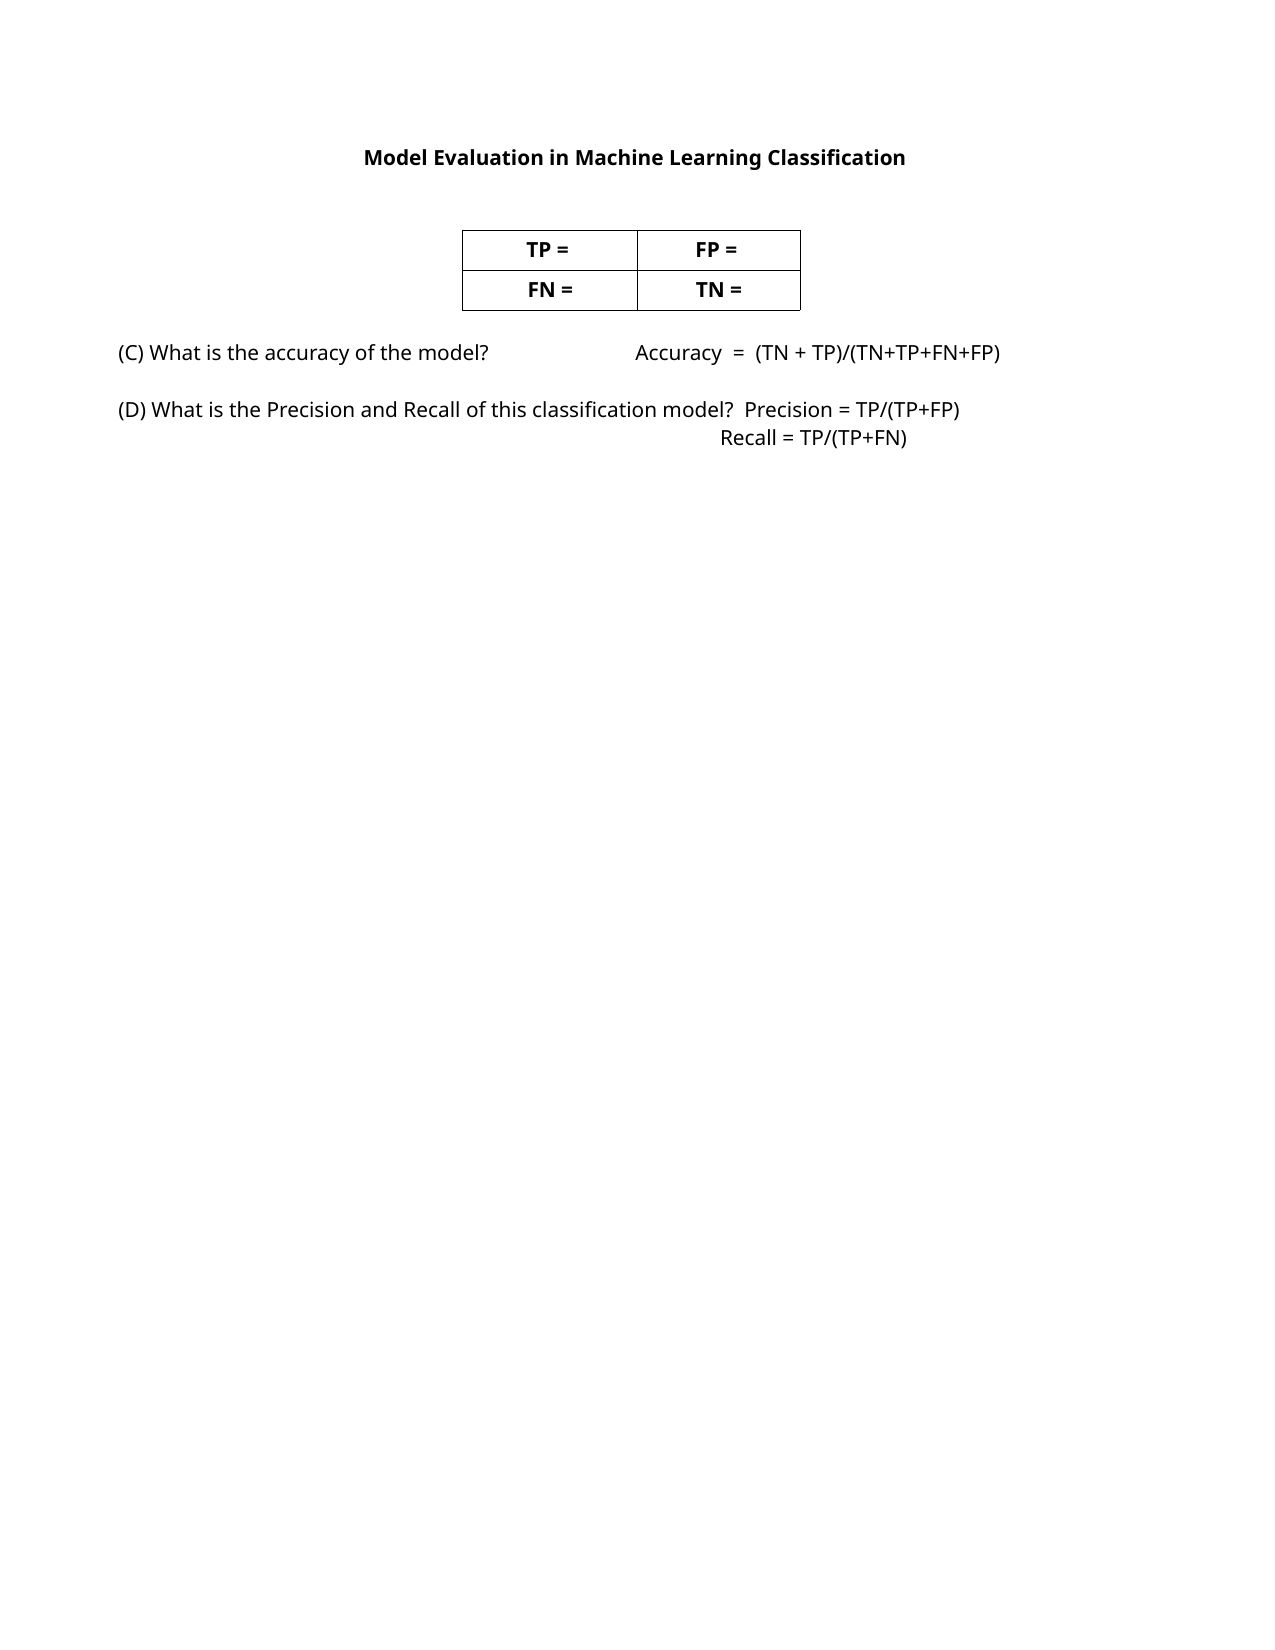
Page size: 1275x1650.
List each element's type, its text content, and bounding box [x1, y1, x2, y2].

table_cell FN = [463, 271, 637, 309]
text (D) What is the Precision and Recall of this classification model? Precision = TP/(TP+FP) [118, 395, 1157, 423]
text Recall = TP/(TP+FN) [118, 423, 1157, 452]
table_header TP = [463, 231, 637, 269]
table_header FP = [638, 231, 800, 269]
table_cell TN = [638, 271, 800, 309]
text (C) What is the accuracy of the model? Accuracy = (TN + TP)/(TN+TP+FN+FP) [118, 338, 1157, 366]
